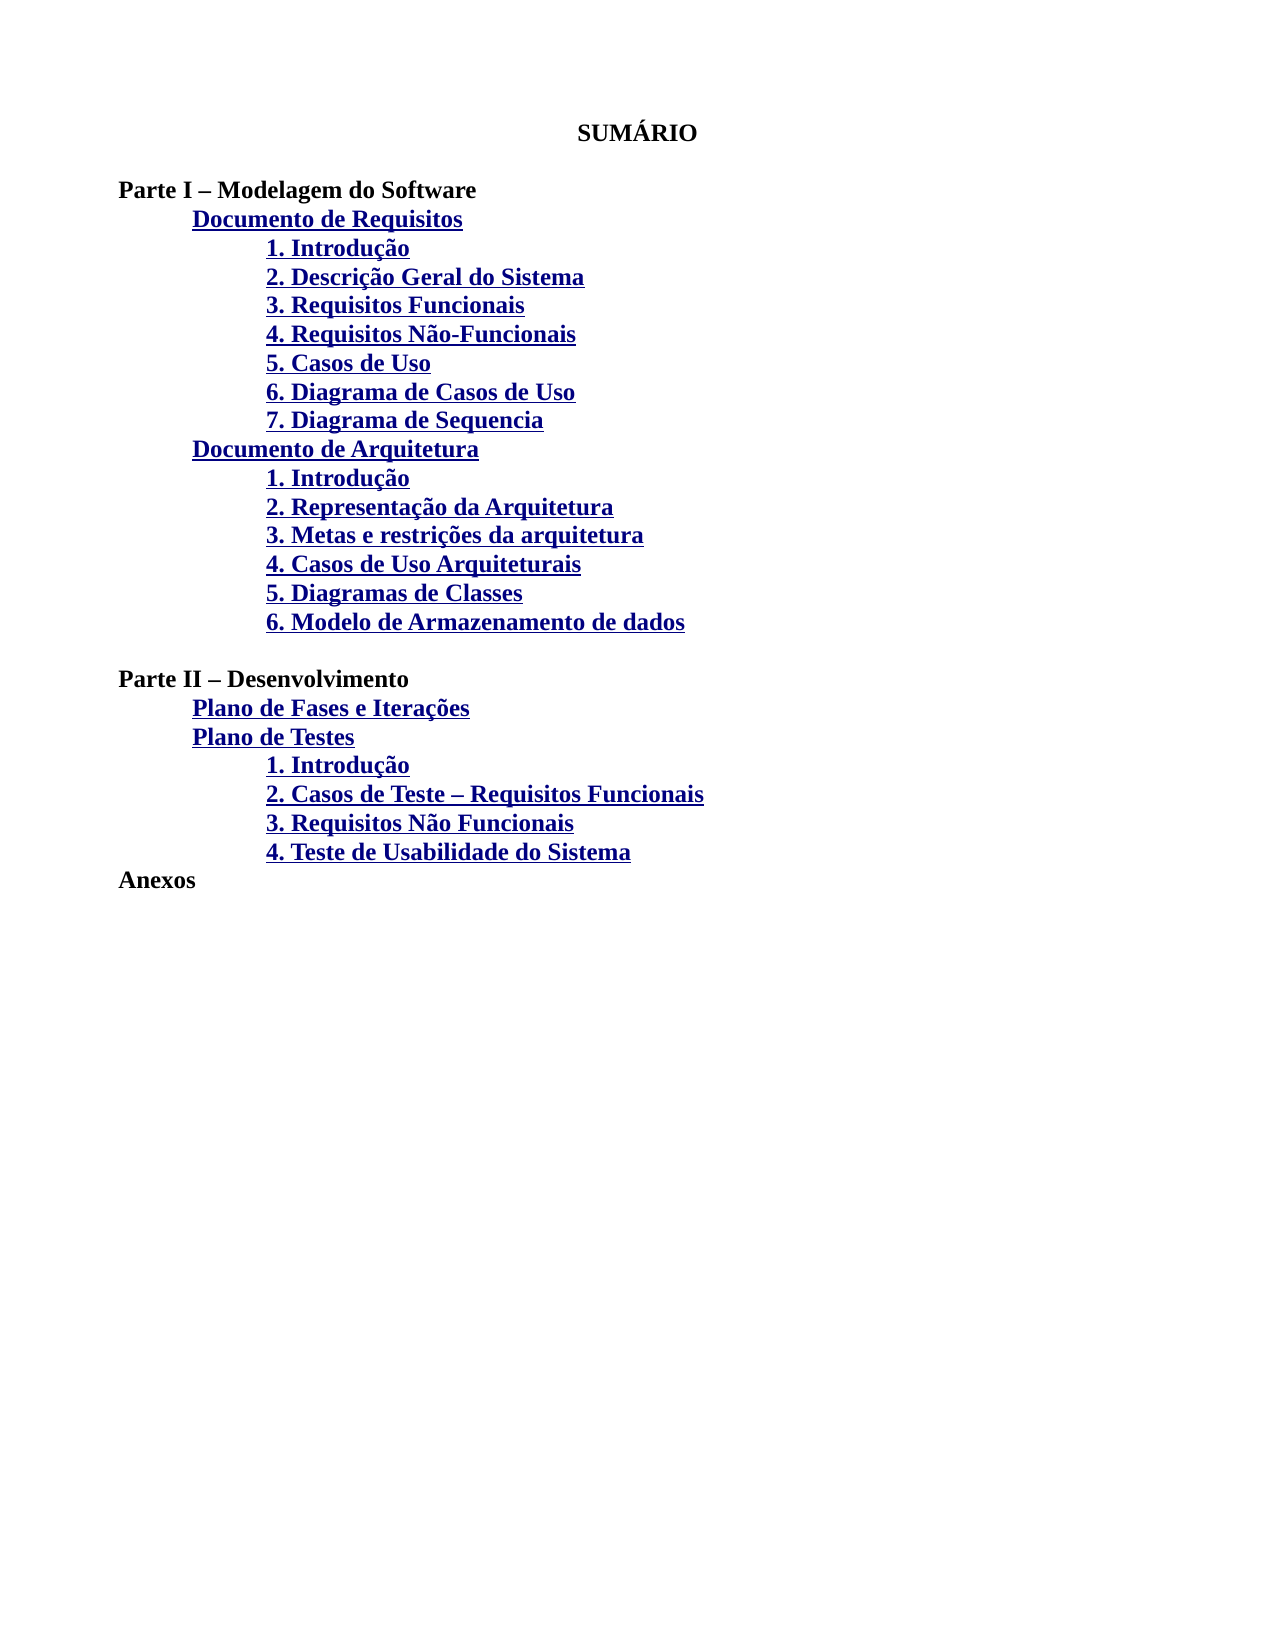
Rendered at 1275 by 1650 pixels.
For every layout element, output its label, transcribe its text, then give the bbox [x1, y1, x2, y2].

text 7. Diagrama de Sequencia [118, 406, 1157, 434]
text Parte I – Modelagem do Software [118, 176, 1157, 204]
text 3. Requisitos Não Funcionais [118, 808, 1157, 837]
text 1. Introdução [118, 233, 1157, 262]
text 1. Introdução [118, 463, 1157, 492]
text SUMÁRIO [118, 118, 1157, 147]
text 6. Modelo de Armazenamento de dados [118, 607, 1157, 636]
text 6. Diagrama de Casos de Uso [118, 377, 1157, 406]
text 2. Casos de Teste – Requisitos Funcionais [118, 779, 1157, 808]
text 5. Casos de Uso [118, 348, 1157, 377]
text Documento de Requisitos [118, 204, 1157, 233]
text 3. Metas e restrições da arquitetura [118, 521, 1157, 549]
text 3. Requisitos Funcionais [118, 291, 1157, 319]
text 5. Diagramas de Classes [118, 578, 1157, 607]
text Parte II – Desenvolvimento [118, 664, 1157, 693]
text Plano de Fases e Iterações [118, 693, 1157, 722]
text 4. Casos de Uso Arquiteturais [118, 549, 1157, 578]
text 2. Representação da Arquitetura [118, 492, 1157, 521]
text 4. Teste de Usabilidade do Sistema [118, 837, 1157, 866]
text 4. Requisitos Não-Funcionais [118, 319, 1157, 348]
text 1. Introdução [118, 751, 1157, 779]
text Documento de Arquitetura [118, 434, 1157, 463]
text Anexos [118, 866, 1157, 894]
text 2. Descrição Geral do Sistema [118, 262, 1157, 291]
text Plano de Testes [118, 722, 1157, 751]
